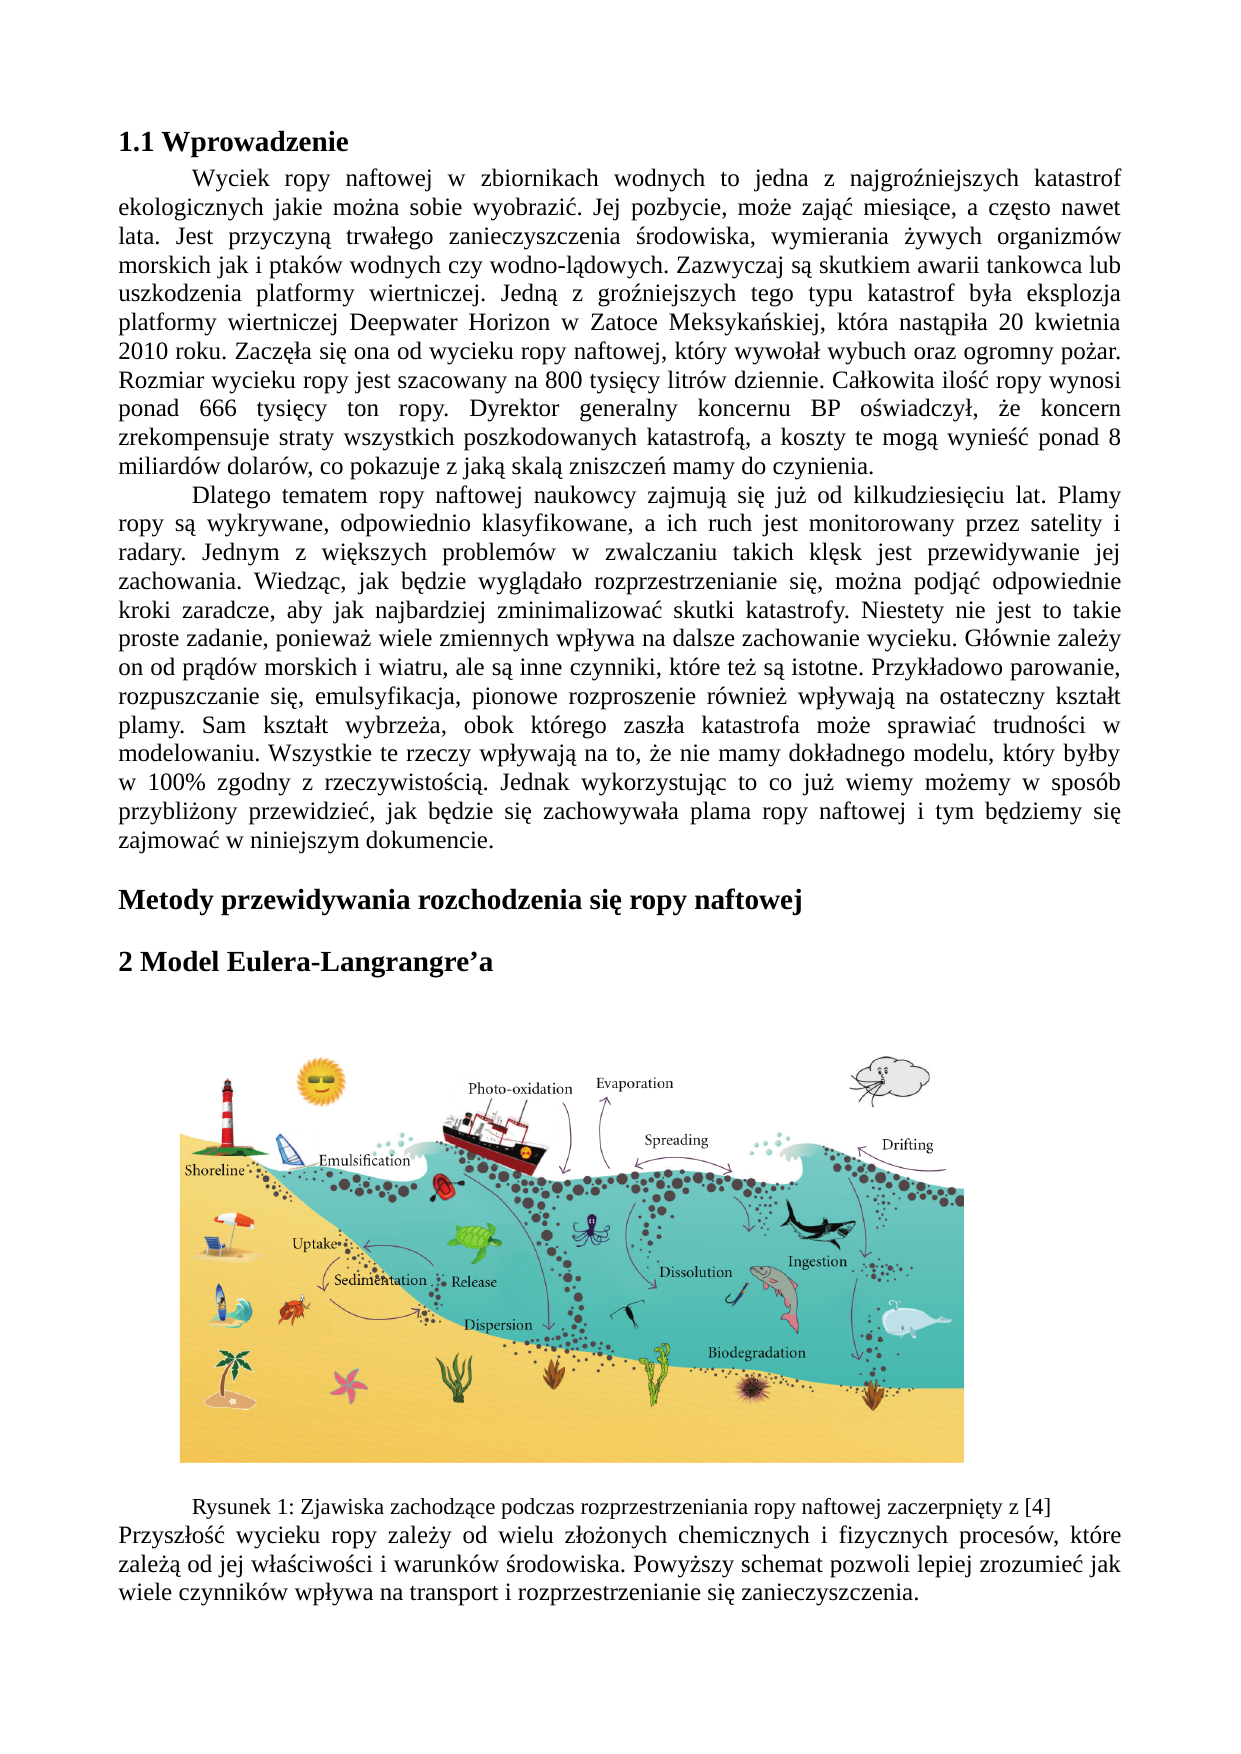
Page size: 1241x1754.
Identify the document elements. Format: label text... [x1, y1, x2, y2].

text 2 Model Eulera-Langrangre’a [118, 944, 1122, 978]
text Wyciek ropy naftowej w zbiornikach wodnych to jedna z najgroźniejszych katastrof ekologicznych jakie można sobie wyobrazić. Jej pozbycie, może zająć miesiące, a często nawet lata. Jest przyczyną trwałego zanieczyszczenia środowiska, wymierania żywych organizmów morskich jak i ptaków wodnych czy wodno-lądowych. Zazwyczaj są skutkiem awarii tankowca lub uszkodzenia platformy wiertniczej. Jedną z groźniejszych tego typu katastrof była eksplozja platformy wiertniczej Deepwater Horizon w Zatoce Meksykańskiej, która nastąpiła 20 kwietnia 2010 roku. Zaczęła się ona od wycieku ropy naftowej, który wywołał wybuch oraz ogromny pożar. Rozmiar wycieku ropy jest szacowany na 800 tysięcy litrów dziennie. Całkowita ilość ropy wynosi ponad 666 tysięcy ton ropy. Dyrektor generalny koncernu BP oświadczył, że koncern zrekompensuje straty wszystkich poszkodowanych katastrofą, a koszty te mogą wynieść ponad 8 miliardów dolarów, co pokazuje z jaką skalą zniszczeń mamy do czynienia. [118, 163, 1122, 480]
text Metody przewidywania rozchodzenia się ropy naftowej [118, 882, 1122, 916]
picture [179, 992, 964, 1463]
text Przyszłość wycieku ropy zależy od wielu złożonych chemicznych i fizycznych procesów, które zależą od jej właściwości i warunków środowiska. Powyższy schemat pozwoli lepiej zrozumieć jak wiele czynników wpływa na transport i rozprzestrzenianie się zanieczyszczenia. [118, 1520, 1122, 1606]
text Rysunek 1: Zjawiska zachodzące podczas rozprzestrzeniania ropy naftowej zaczerpnięty z [4] [118, 1491, 1122, 1520]
text Dlatego tematem ropy naftowej naukowcy zajmują się już od kilkudziesięciu lat. Plamy ropy są wykrywane, odpowiednio klasyfikowane, a ich ruch jest monitorowany przez satelity i radary. Jednym z większych problemów w zwalczaniu takich klęsk jest przewidywanie jej zachowania. Wiedząc, jak będzie wyglądało rozprzestrzenianie się, można podjąć odpowiednie kroki zaradcze, aby jak najbardziej zminimalizować skutki katastrofy. Niestety nie jest to takie proste zadanie, ponieważ wiele zmiennych wpływa na dalsze zachowanie wycieku. Głównie zależy on od prądów morskich i wiatru, ale są inne czynniki, które też są istotne. Przykładowo parowanie, rozpuszczanie się, emulsyfikacja, pionowe rozproszenie również wpływają na ostateczny kształt plamy. Sam kształt wybrzeża, obok którego zaszła katastrofa może sprawiać trudności w modelowaniu. Wszystkie te rzeczy wpływają na to, że nie mamy dokładnego modelu, który byłby w 100% zgodny z rzeczywistością. Jednak wykorzystując to co już wiemy możemy w sposób przybliżony przewidzieć, jak będzie się zachowywała plama ropy naftowej i tym będziemy się zajmować w niniejszym dokumencie. [118, 480, 1122, 853]
text 1.1 Wprowadzenie [118, 124, 1122, 158]
